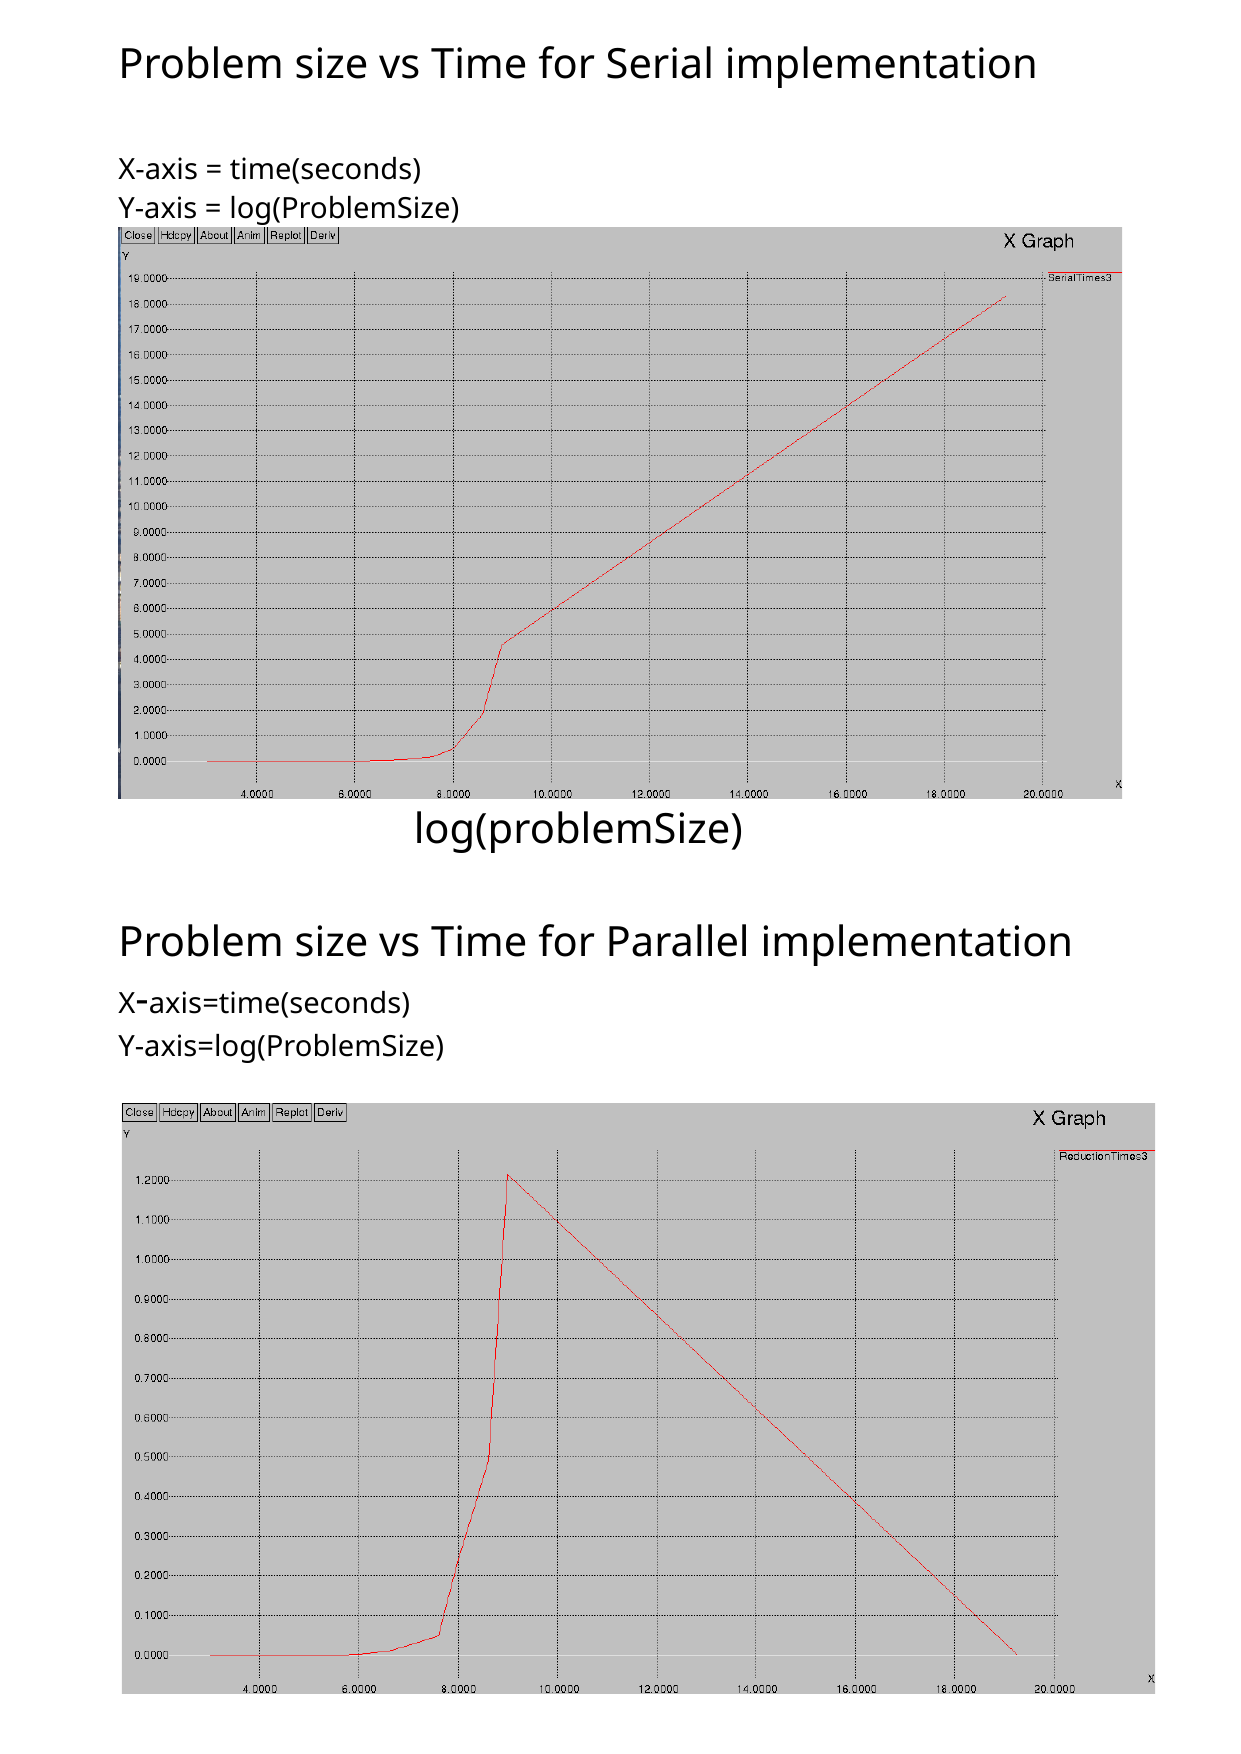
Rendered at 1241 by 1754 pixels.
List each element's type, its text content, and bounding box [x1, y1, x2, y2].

text log(problemSize) [118, 799, 1122, 855]
text X-axis = time(seconds) [118, 148, 1122, 188]
text Y-axis = log(ProblemSize) [118, 188, 1122, 227]
picture [121, 1103, 1155, 1694]
text Problem size vs Time for Serial implementation [118, 34, 1122, 91]
text X-axis=time(seconds) [118, 969, 1122, 1026]
text Problem size vs Time for Parallel implementation [118, 912, 1122, 969]
picture [118, 227, 1123, 799]
text Y-axis=log(ProblemSize) [118, 1026, 1122, 1065]
